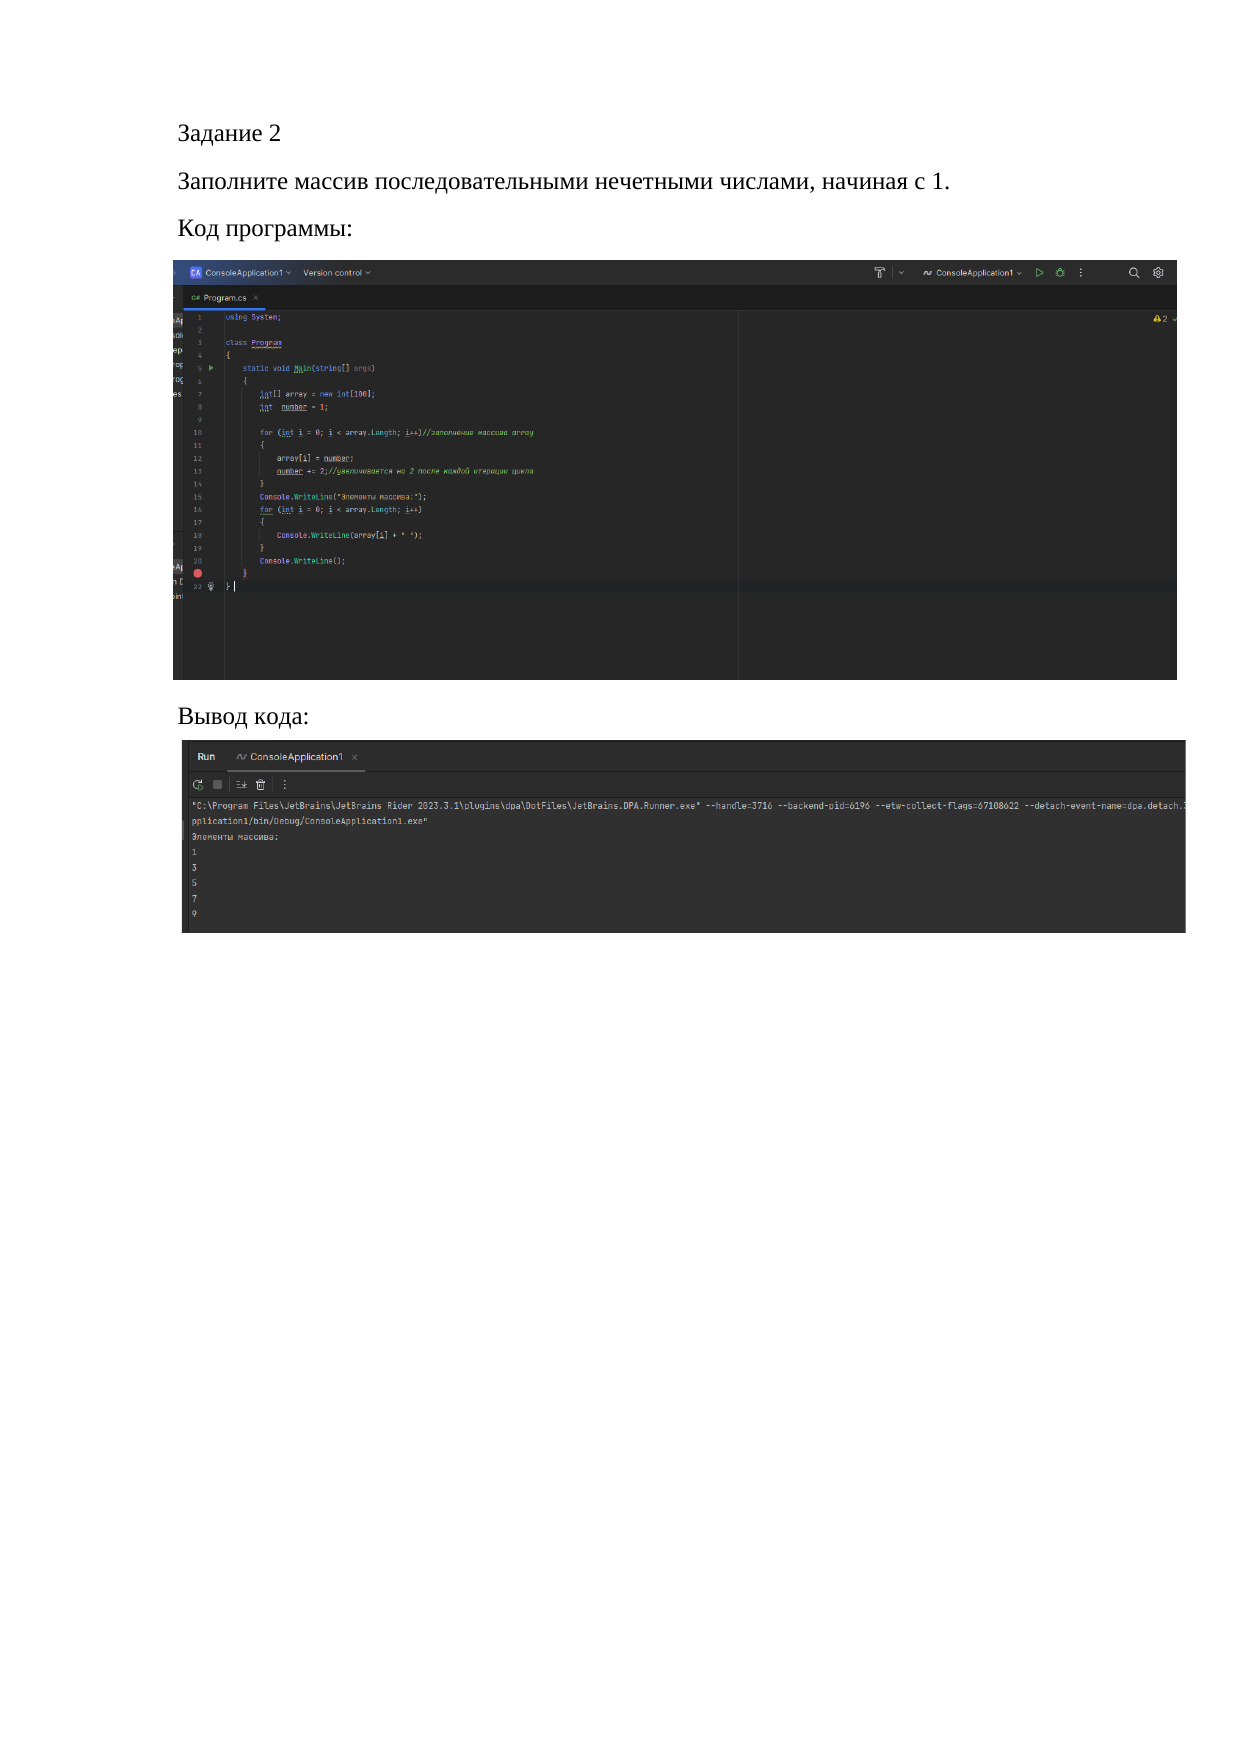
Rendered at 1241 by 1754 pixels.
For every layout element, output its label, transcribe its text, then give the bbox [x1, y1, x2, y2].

picture [181, 740, 1186, 933]
text Заполните массив последовательными нечетными числами, начиная с 1. [177, 166, 1152, 194]
text Вывод кода: [177, 680, 1152, 730]
text Задание 2 [177, 118, 1152, 147]
picture [173, 260, 1177, 680]
text Код программы: [177, 213, 1152, 242]
